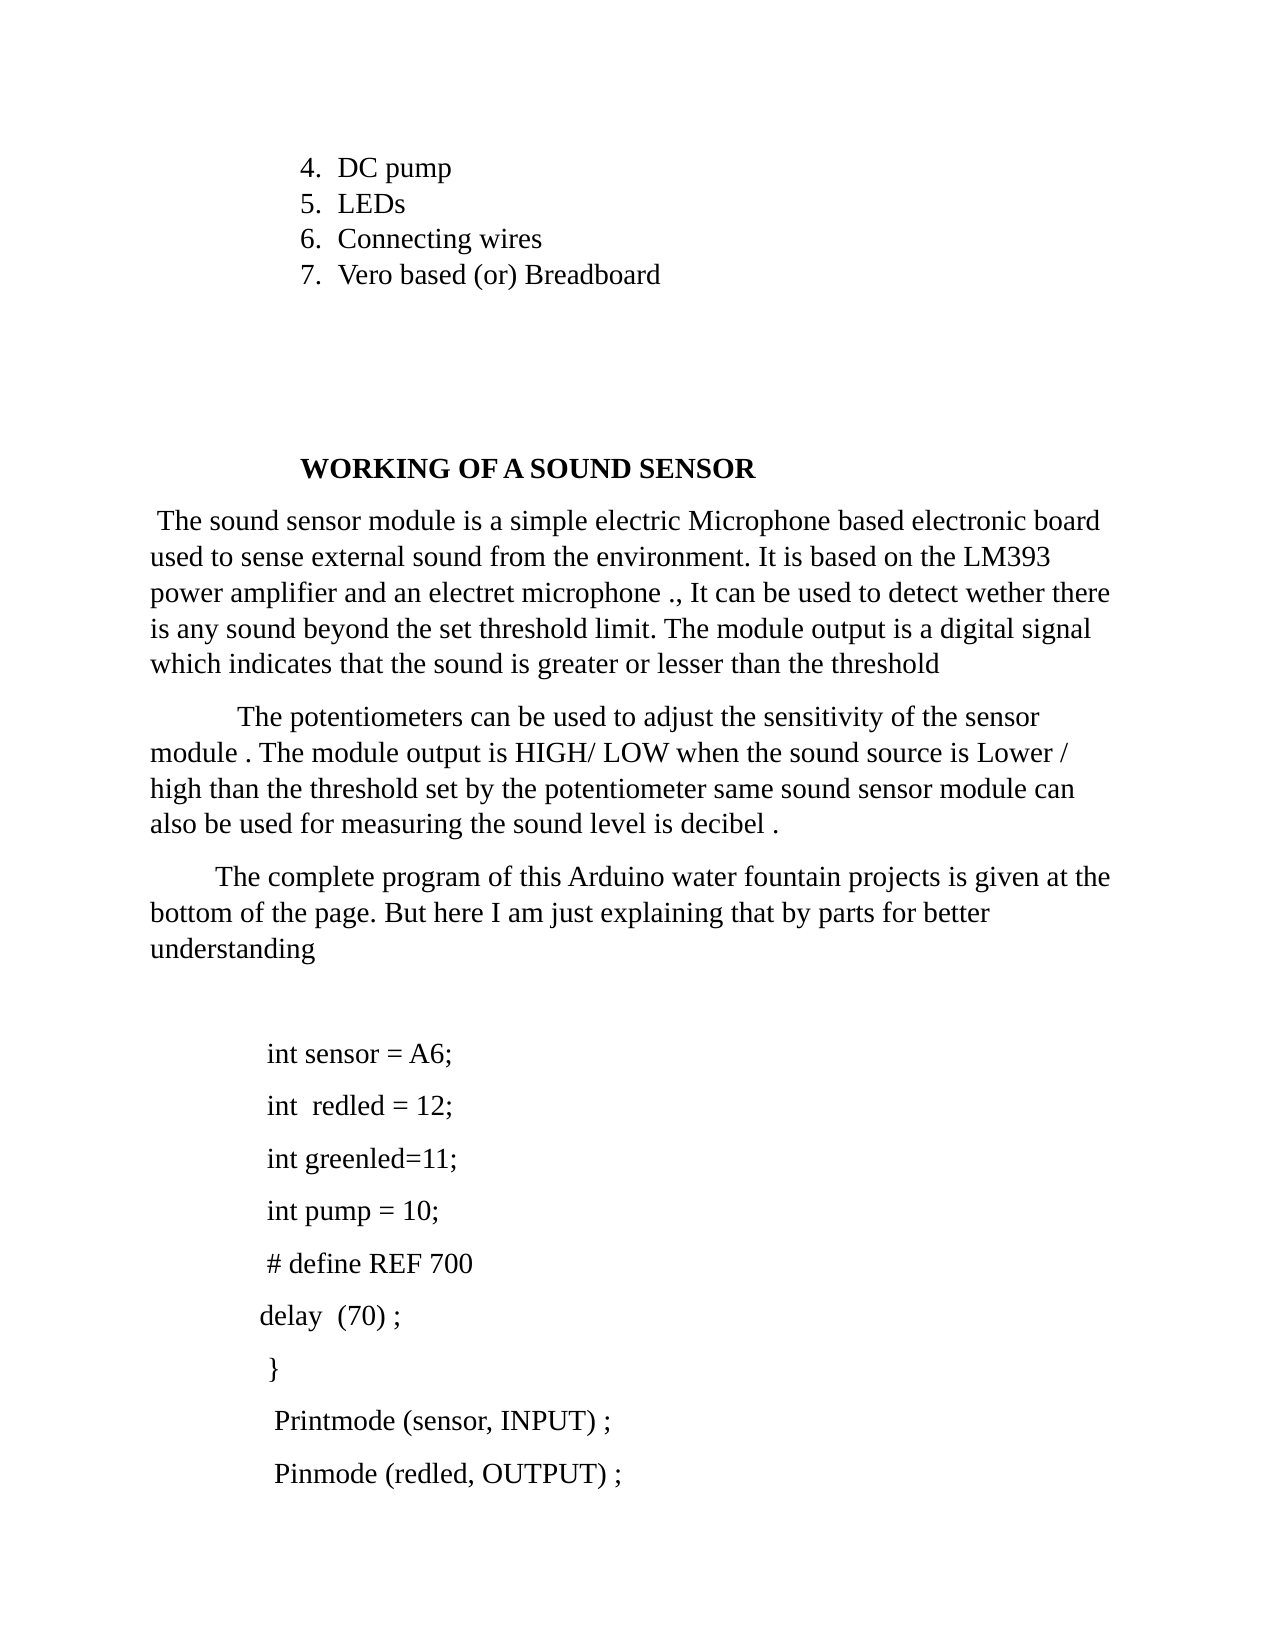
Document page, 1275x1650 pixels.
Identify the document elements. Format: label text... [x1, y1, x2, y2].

list Vero based (or) Breadboard [300, 257, 1125, 291]
text Printmode (sensor, INPUT) ; [150, 1403, 1125, 1437]
text int greenled=11; [150, 1141, 1125, 1174]
list Connecting wires [300, 222, 1125, 255]
text WORKING OF A SOUND SENSOR [300, 451, 1125, 484]
text # define REF 700 [150, 1246, 1125, 1279]
text delay (70) ; [150, 1298, 1125, 1332]
text The sound sensor module is a simple electric Microphone based electronic board used to sense external sound from the environment. It is based on the LM393 power amplifier and an electret microphone ., It can be used to detect wether there is any sound beyond the set threshold limit. The module output is a digital signal which indicates that the sound is greater or lesser than the threshold [150, 503, 1125, 680]
text The potentiometers can be used to adjust the sensitivity of the sensor module . The module output is HIGH/ LOW when the sound source is Lower / high than the threshold set by the potentiometer same sound sensor module can also be used for measuring the sound level is decibel . [150, 699, 1125, 840]
text The complete program of this Arduino water fountain projects is given at the bottom of the page. But here I am just explaining that by parts for better understanding [150, 859, 1125, 964]
list LEDs [300, 186, 1125, 219]
text int pump = 10; [150, 1193, 1125, 1227]
text int redled = 12; [150, 1088, 1125, 1122]
text } [150, 1351, 1125, 1384]
list DC pump [300, 150, 1125, 183]
text int sensor = A6; [150, 1036, 1125, 1069]
text Pinmode (redled, OUTPUT) ; [150, 1456, 1125, 1489]
